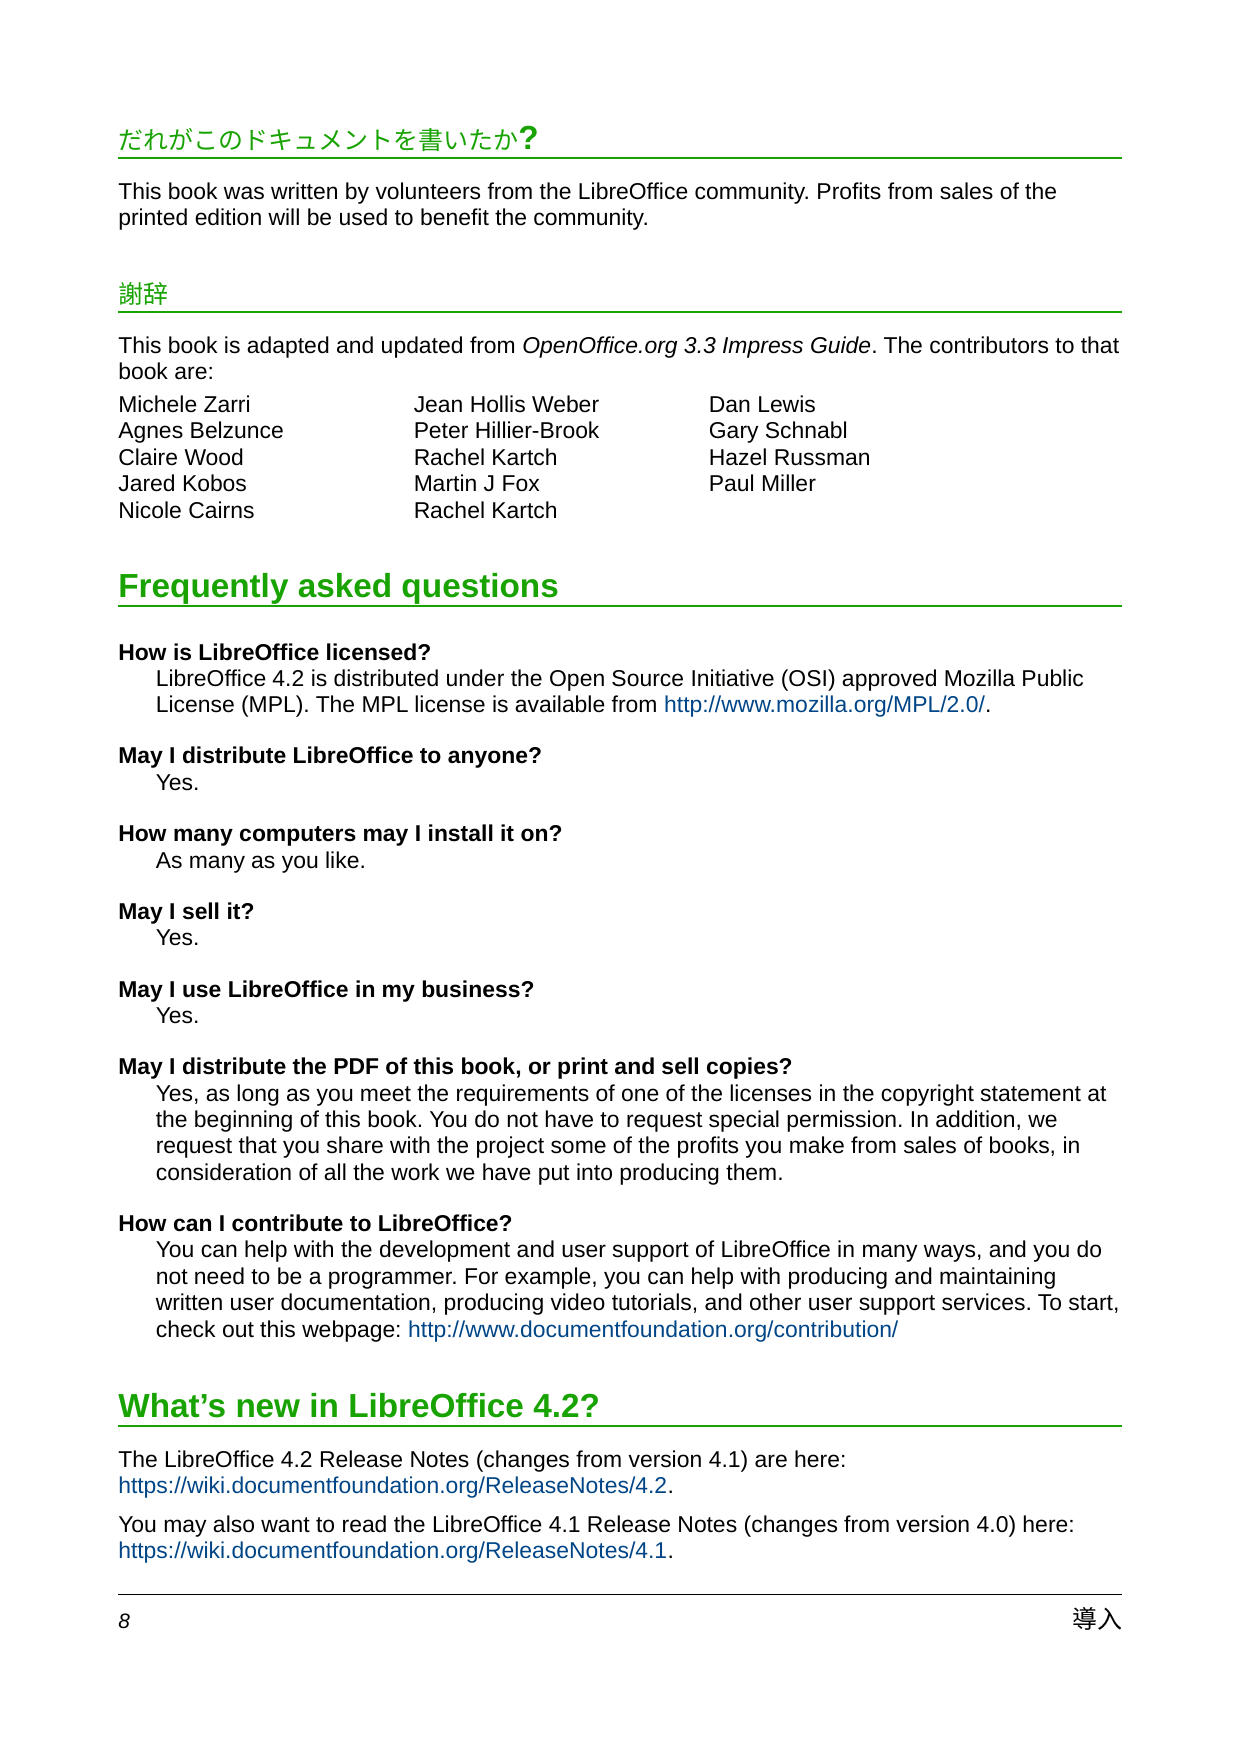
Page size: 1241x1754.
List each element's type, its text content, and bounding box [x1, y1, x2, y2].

text How can I contribute to LibreOffice? [118, 1210, 1122, 1236]
text The LibreOffice 4.2 Release Notes (changes from version 4.1) are here: https://wiki.documentfoundation.org/ReleaseNotes/4.2. [118, 1446, 1122, 1498]
text This book was written by volunteers from the LibreOffice community. Profits from sales of the printed edition will be used to benefit the community. [118, 178, 1122, 230]
subtitle 謝辞 [118, 275, 1122, 311]
text You can help with the development and user support of LibreOffice in many ways, and you do not need to be a programmer. For example, you can help with producing and maintaining written user documentation, producing video tutorials, and other user support services. To start, check out this webpage: http://www.documentfoundation.org/contribution/ [156, 1236, 1122, 1342]
text How is LibreOffice licensed? [118, 638, 1122, 665]
text LibreOffice 4.2 is distributed under the Open Source Initiative (OSI) approved Mozilla Public License (MPL). The MPL license is available from http://www.mozilla.org/MPL/2.0/. [156, 665, 1122, 717]
text How many computers may I install it on? [118, 820, 1122, 847]
text May I distribute LibreOffice to anyone? [118, 742, 1122, 769]
text As many as you like. [156, 847, 1122, 873]
list This book is adapted and updated from OpenOffice.org 3.3 Impress Guide. The contributors to that book are: [118, 332, 1122, 385]
subtitle だれがこのドキュメントを書いたか? [118, 118, 1122, 157]
text Yes. [156, 769, 1122, 795]
subtitle What’s new in LibreOffice 4.2? [118, 1386, 1122, 1425]
text Yes, as long as you meet the requirements of one of the licenses in the copyright statement at the beginning of this book. You do not have to request special permission. In addition, we request that you share with the project some of the profits you make from sales of books, in consideration of all the work we have put into producing them. [156, 1080, 1122, 1185]
subtitle Frequently asked questions [118, 567, 1122, 605]
text You may also want to read the LibreOffice 4.1 Release Notes (changes from version 4.0) here: https://wiki.documentfoundation.org/ReleaseNotes/4.1. [118, 1511, 1110, 1563]
text Michele Zarri Jean Hollis Weber Dan Lewis Agnes Belzunce Peter Hillier-Brook Gary Schnabl Claire Wood Rachel Kartch Hazel Russman Jared Kobos Martin J Fox Paul Miller Nicole Cairns Rachel Kartch [118, 391, 1122, 523]
text May I distribute the PDF of this book, or print and sell copies? [118, 1053, 1122, 1080]
text May I use LibreOffice in my business? [118, 976, 1122, 1002]
text May I sell it? [118, 898, 1122, 924]
text Yes. [156, 924, 1122, 951]
text Yes. [156, 1002, 1122, 1028]
